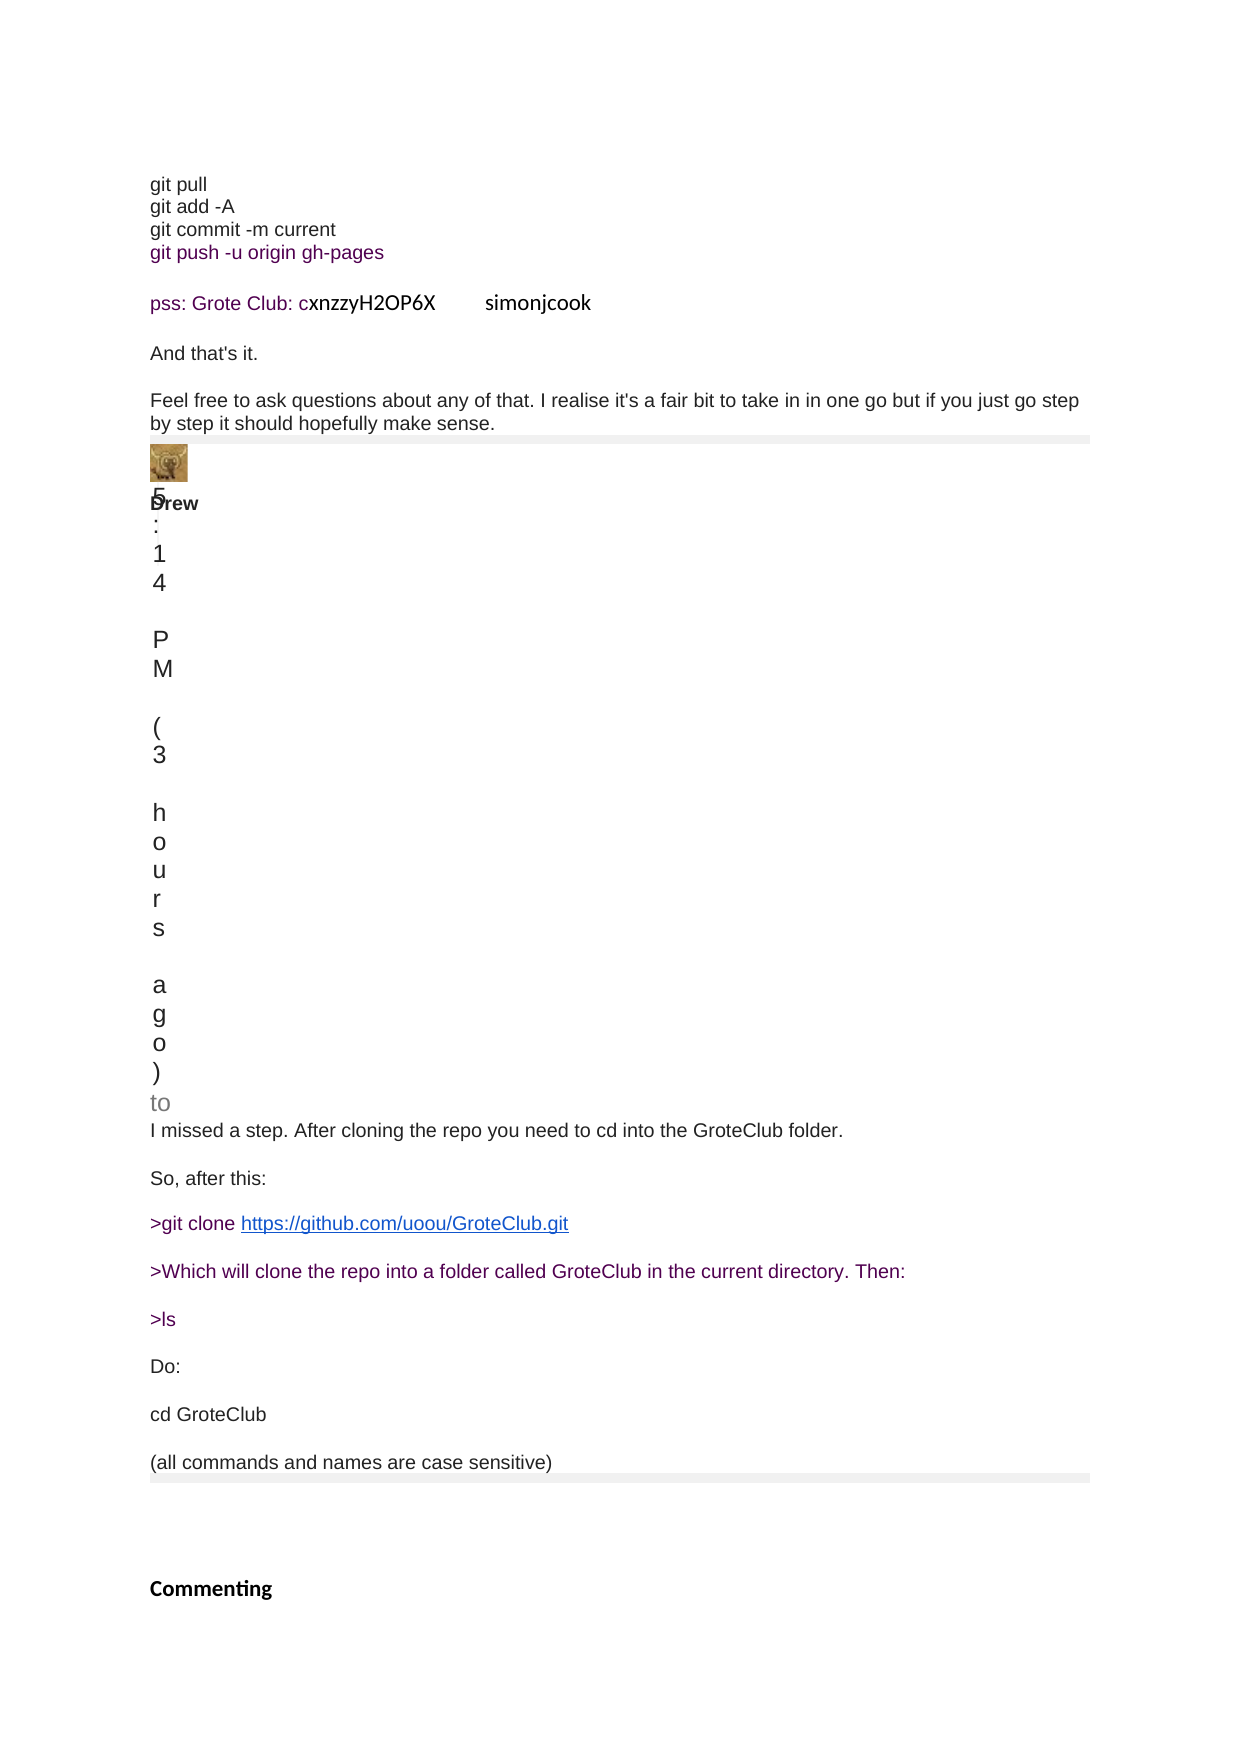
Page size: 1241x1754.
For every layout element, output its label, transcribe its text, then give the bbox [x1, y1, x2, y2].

text pss: Grote Club: cxnzzyH2OP6X simonjcook [150, 288, 1090, 317]
text >Which will clone the repo into a folder called GroteClub in the current directory. Then: [150, 1260, 1090, 1282]
text Feel free to ask questions about any of that. I realise it's a fair bit to take in in one go but if you just go step by step it should hopefully make sense. [150, 389, 1090, 435]
text git commit -m current git push -u origin gh-pages [150, 218, 1090, 263]
text Commenting [150, 1574, 1090, 1602]
text So, after this: >git clone https://github.com/uoou/GroteClub.git [150, 1167, 1090, 1235]
text And that's it. [150, 342, 1090, 364]
text I missed a step. After cloning the repo you need to cd into the GroteClub folder. [150, 1119, 1090, 1142]
text >ls [150, 1307, 1090, 1330]
text cd GroteClub [150, 1403, 1090, 1426]
text (all commands and names are case sensitive) [150, 1451, 1090, 1473]
text Do: [150, 1355, 1090, 1378]
text git pull git add -A [150, 150, 1090, 218]
